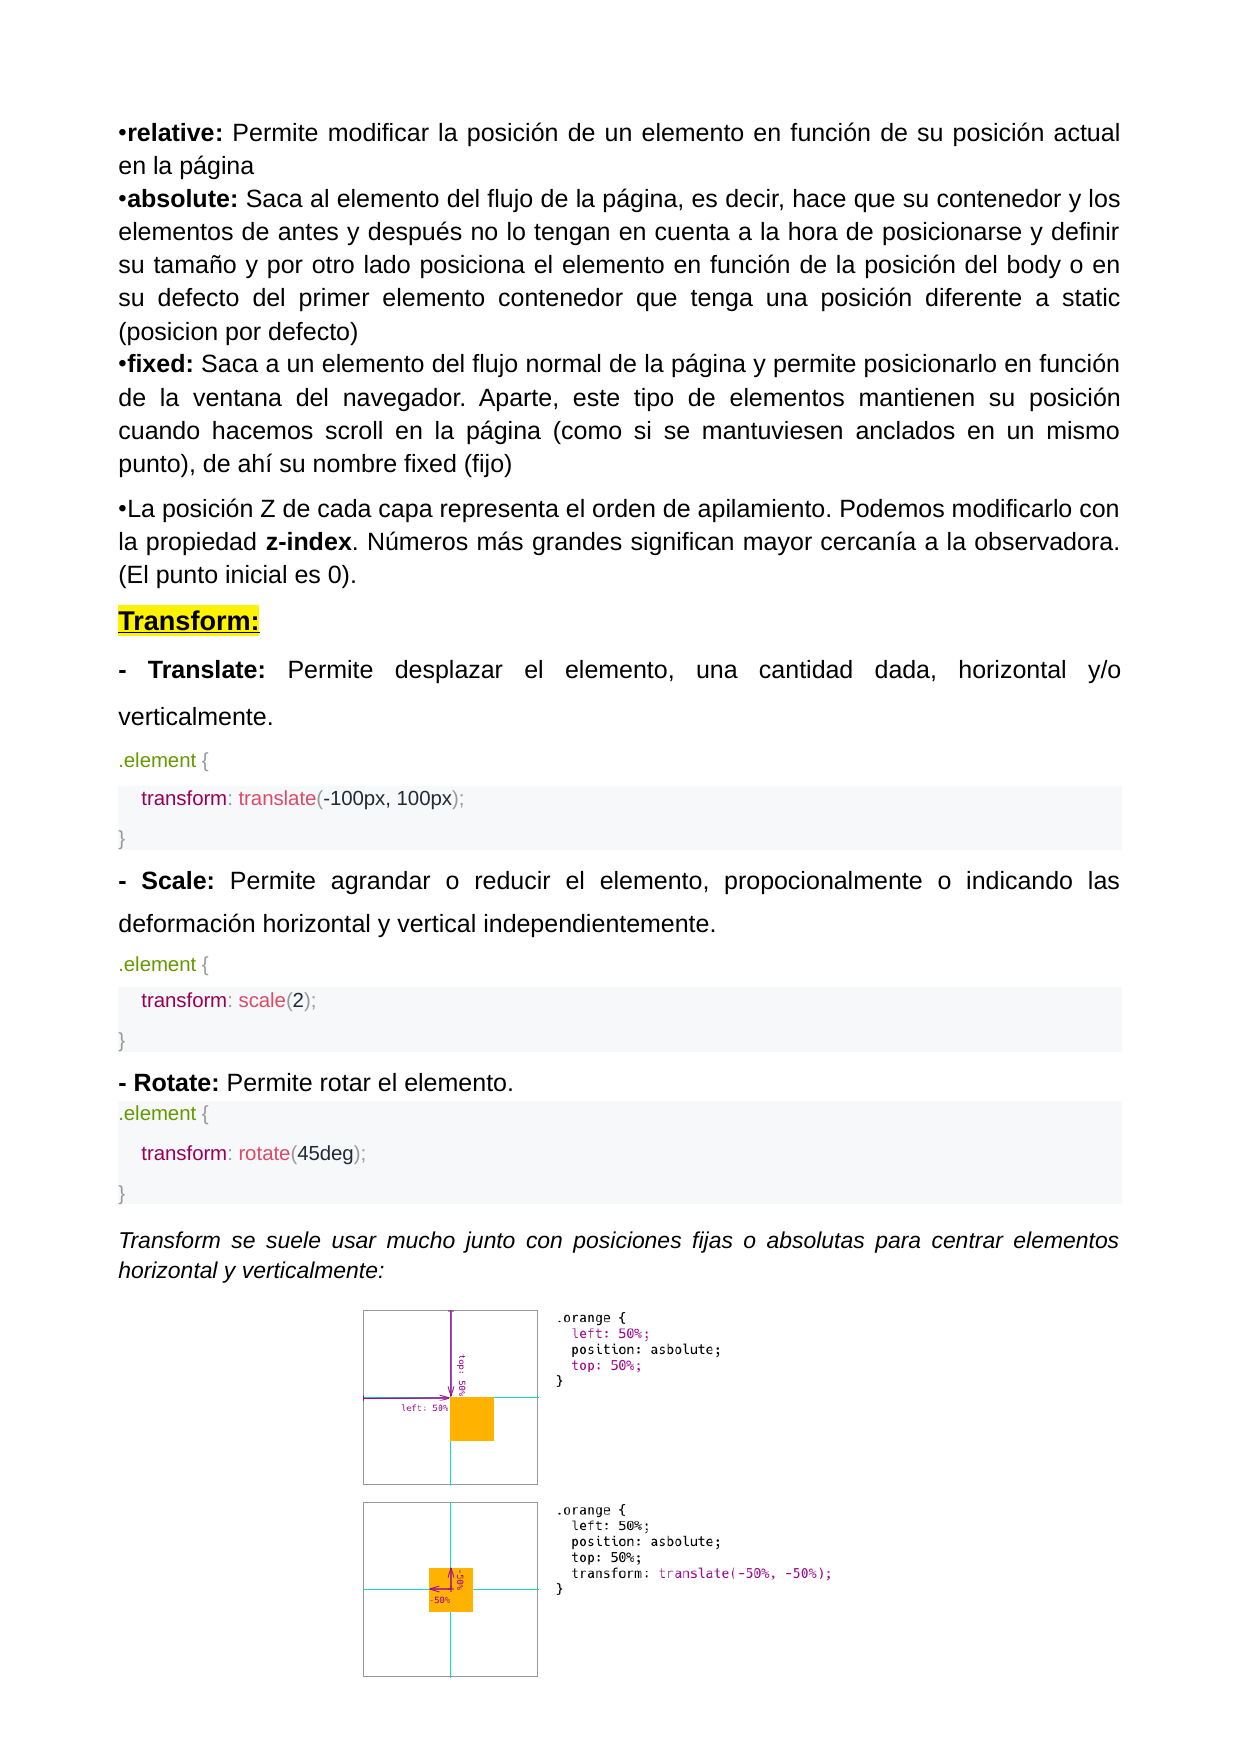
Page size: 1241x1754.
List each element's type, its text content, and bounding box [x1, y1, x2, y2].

list absolute: Saca al elemento del flujo de la página, es decir, hace que su contenedor y los elementos de antes y después no lo tengan en cuenta a la hora de posicionarse y definir su tamaño y por otro lado posiciona el elemento en función de la posición del body o en su defecto del primer elemento contenedor que tenga una posición diferente a static (posicion por defecto) [118, 184, 1122, 345]
text - Rotate: Permite rotar el elemento. [118, 1068, 1122, 1097]
text } [118, 1028, 1122, 1052]
text Transform: [118, 604, 1122, 636]
text .element { [118, 1101, 1122, 1124]
text .element { [118, 748, 1122, 772]
text } [118, 827, 1122, 850]
list relative: Permite modificar la posición de un elemento en función de su posición actual en la página [118, 118, 1122, 180]
picture [354, 1300, 839, 1686]
text - Scale: Permite agrandar o reducir el elemento, propocionalmente o indicando las deformación horizontal y vertical independientemente. [118, 866, 1122, 938]
text transform: rotate(45deg); [118, 1140, 1122, 1164]
text .element { [118, 952, 1122, 976]
text transform: scale(2); [118, 987, 1122, 1011]
text Transform se suele usar mucho junto con posiciones fijas o absolutas para centrar elementos horizontal y verticalmente: [118, 1227, 1122, 1283]
list fixed: Saca a un elemento del flujo normal de la página y permite posicionarlo en función de la ventana del navegador. Aparte, este tipo de elementos mantienen su posición cuando hacemos scroll en la página (como si se mantuviesen anclados en un mismo punto), de ahí su nombre fixed (fijo) [118, 349, 1122, 477]
text } [118, 1181, 1122, 1204]
text transform: translate(-100px, 100px); [118, 786, 1122, 810]
text - Translate: Permite desplazar el elemento, una cantidad dada, horizontal y/o verticalmente. [118, 655, 1122, 730]
list La posición Z de cada capa representa el orden de apilamiento. Podemos modificarlo con la propiedad z-index. Números más grandes significan mayor cercanía a la observadora. (El punto inicial es 0). [118, 493, 1122, 588]
